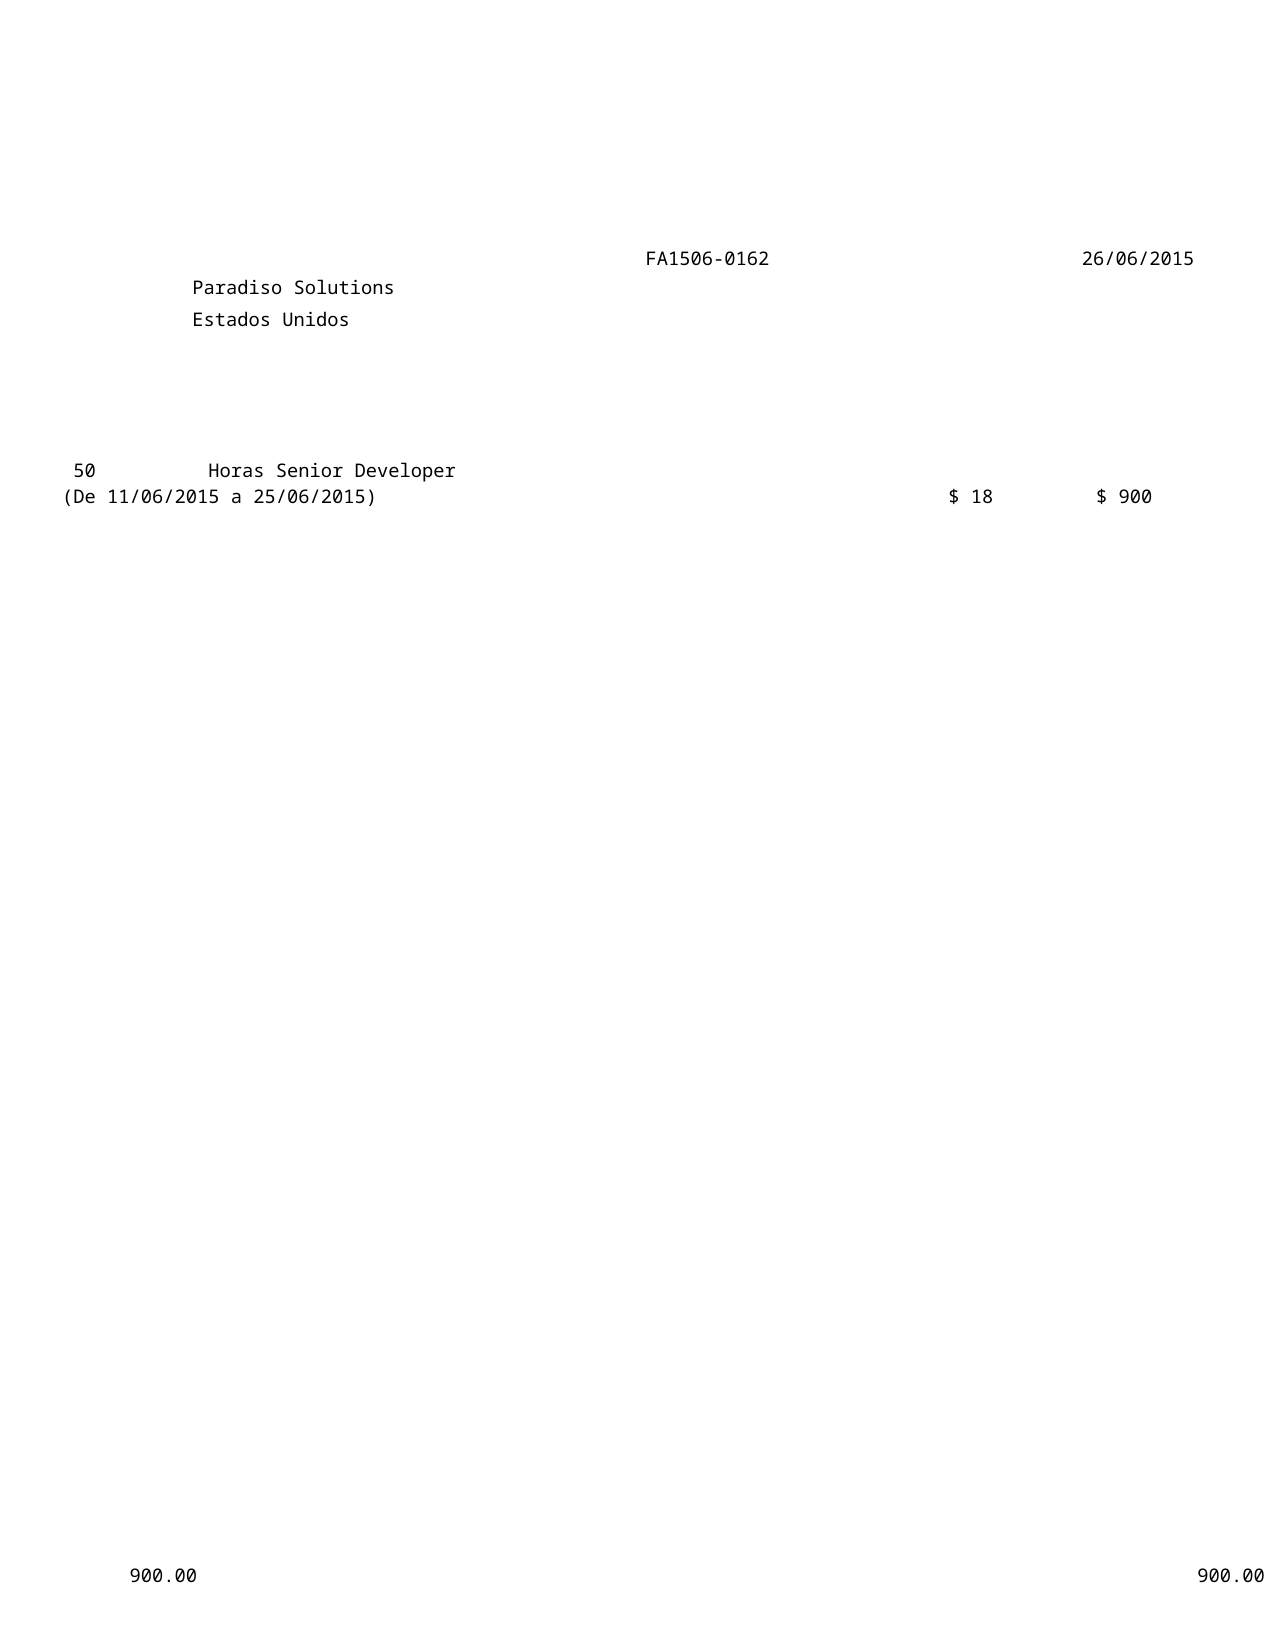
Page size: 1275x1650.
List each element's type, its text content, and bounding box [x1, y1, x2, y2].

text 900.00 900.00 [118, 1563, 1271, 1588]
text 50 Horas Senior Developer (De 11/06/2015 a 25/06/2015) $ 18 $ 900 [0, 458, 1271, 509]
text Estados Unidos [118, 306, 1271, 331]
text FA1506-0162 26/06/2015 [118, 246, 1271, 271]
text Paradiso Solutions [118, 274, 1271, 300]
